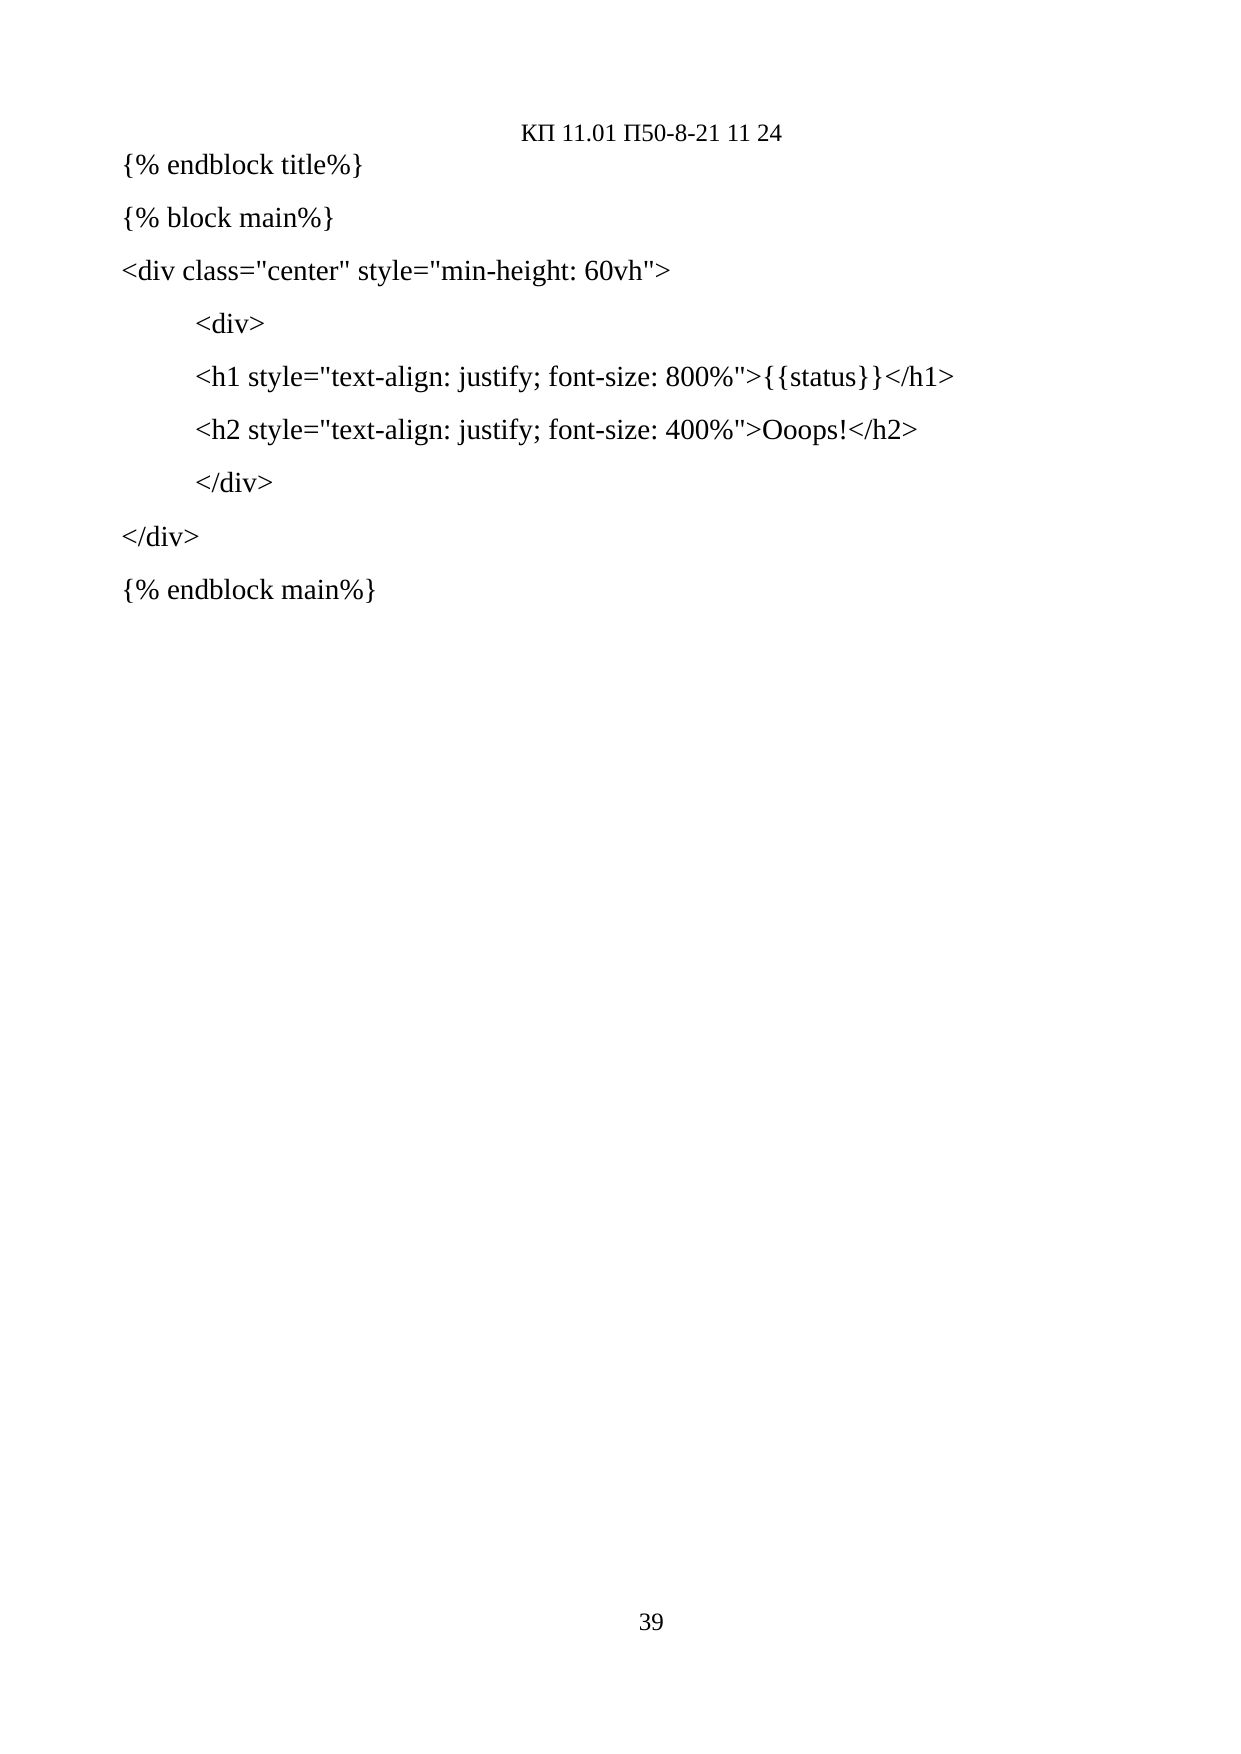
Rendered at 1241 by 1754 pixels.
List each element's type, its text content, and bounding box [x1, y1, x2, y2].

text {% block main%} [121, 200, 1181, 233]
text <h2 style="text-align: justify; font-size: 400%">Ooops!</h2> [121, 412, 1181, 446]
text <div> [121, 306, 1181, 340]
text <div class="center" style="min-height: 60vh"> [121, 253, 1181, 287]
text {% endblock title%} [121, 147, 1181, 180]
text </div> [121, 466, 1181, 499]
text </div> [121, 519, 1181, 552]
text {% endblock main%} [121, 572, 1181, 605]
text <h1 style="text-align: justify; font-size: 800%">{{status}}</h1> [121, 359, 1181, 393]
